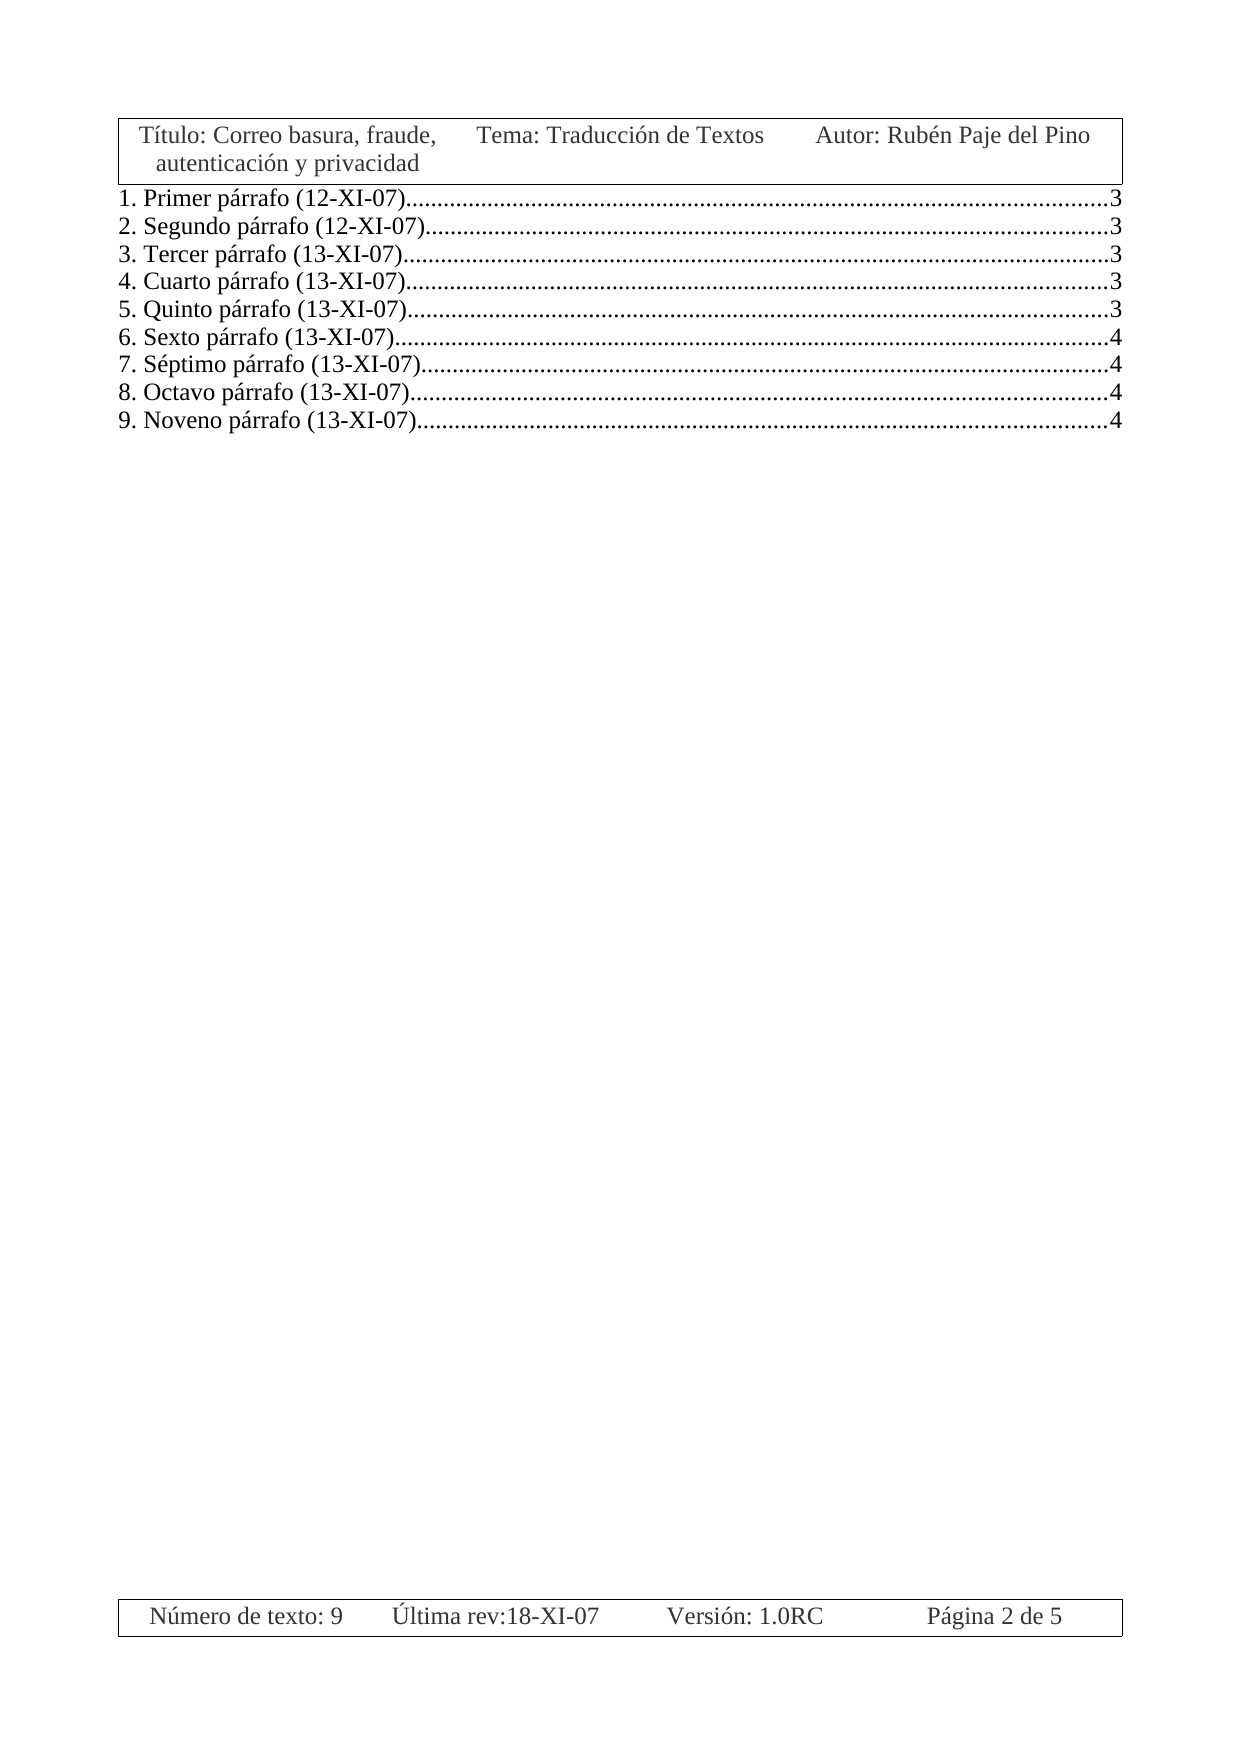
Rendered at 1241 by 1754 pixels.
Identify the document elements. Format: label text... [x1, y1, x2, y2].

text 5. Quinto párrafo (13-XI-07) 3 [118, 295, 1122, 323]
text 7. Séptimo párrafo (13-XI-07) 4 [118, 351, 1122, 378]
text 6. Sexto párrafo (13-XI-07) 4 [118, 323, 1122, 351]
text 4. Cuarto párrafo (13-XI-07) 3 [118, 267, 1122, 295]
text 3. Tercer párrafo (13-XI-07) 3 [118, 240, 1122, 267]
text 2. Segundo párrafo (12-XI-07) 3 [118, 212, 1122, 240]
text 9. Noveno párrafo (13-XI-07) 4 [118, 406, 1122, 434]
text 8. Octavo párrafo (13-XI-07) 4 [118, 378, 1122, 406]
text 1. Primer párrafo (12-XI-07) 3 [118, 185, 1122, 212]
